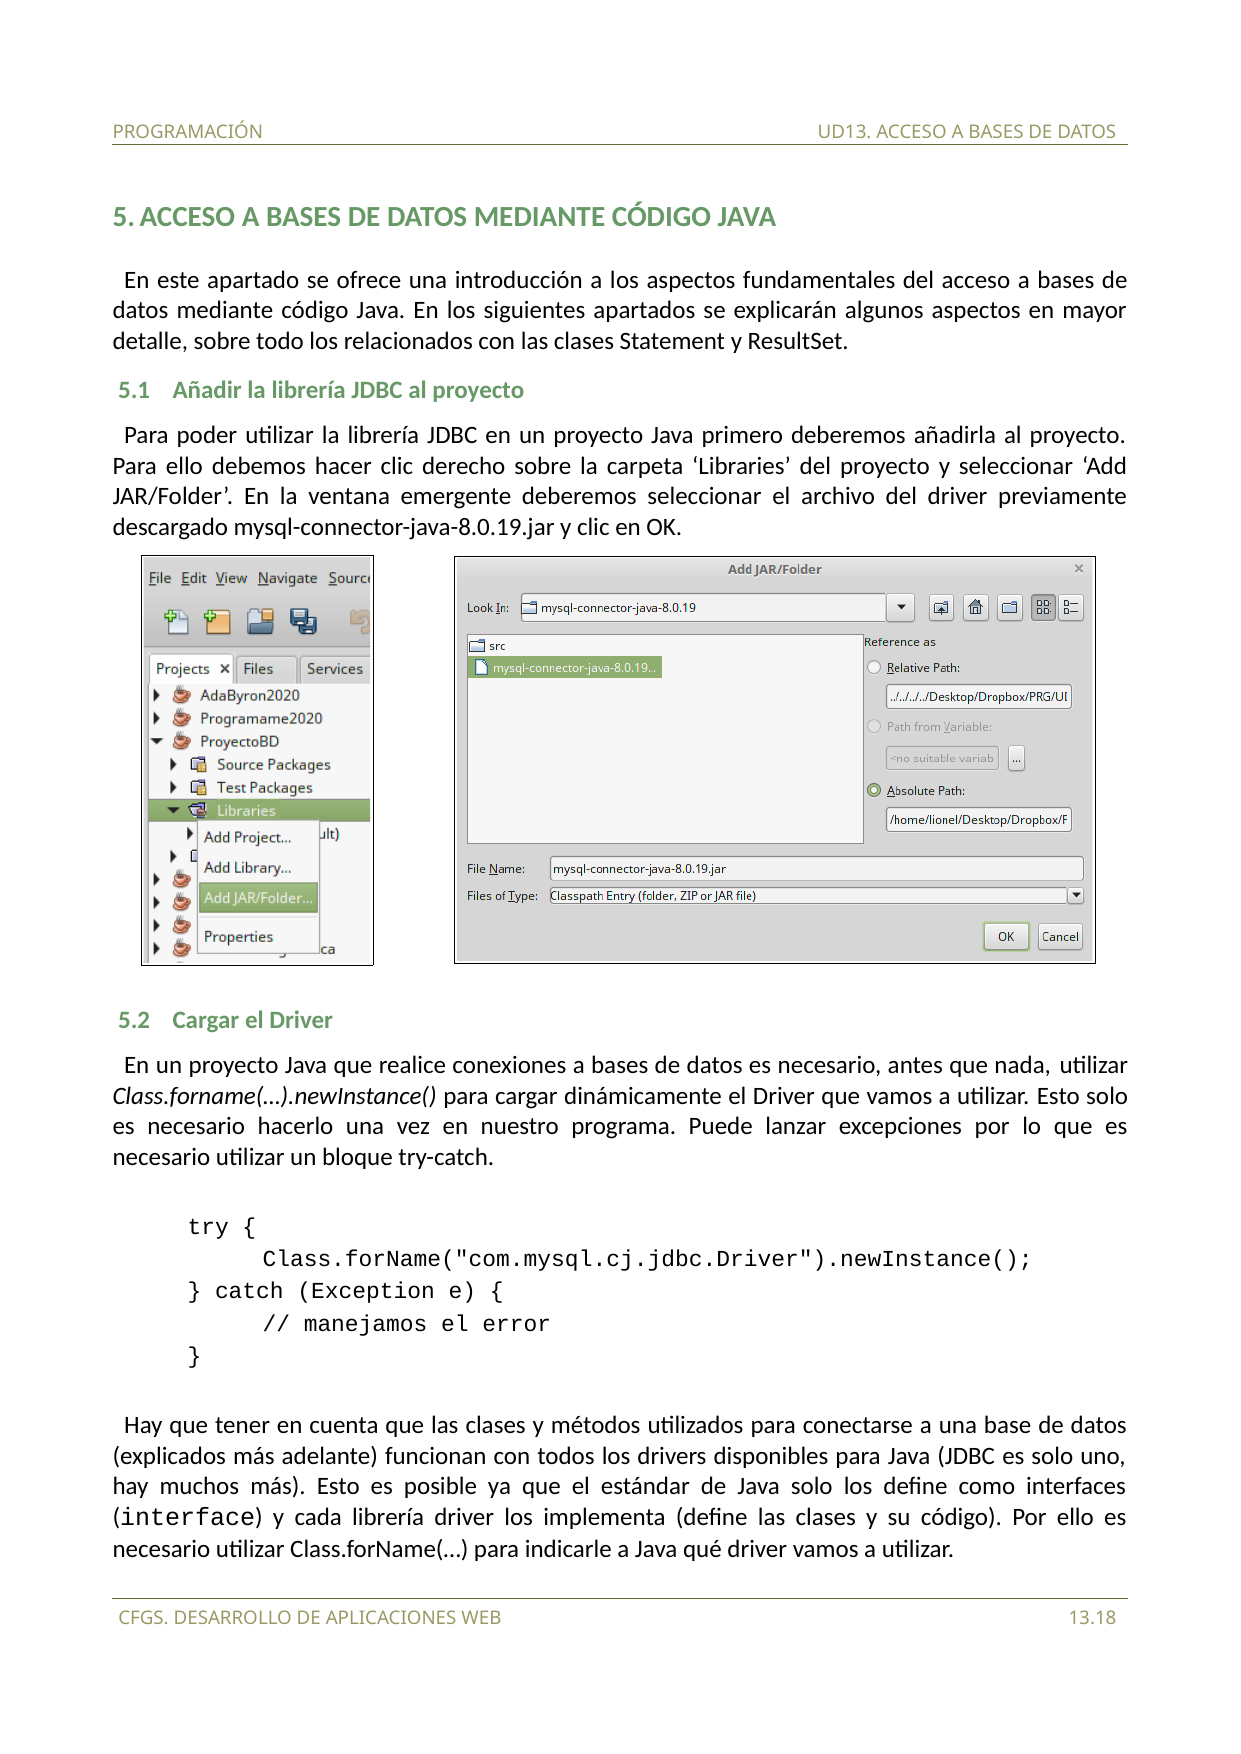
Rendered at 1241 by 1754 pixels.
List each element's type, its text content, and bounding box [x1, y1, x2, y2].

picture [456, 558, 1093, 961]
text Hay que tener en cuenta que las clases y métodos utilizados para conectarse a una base de datos (explicados más adelante) funcionan con todos los drivers disponibles para Java (JDBC es solo uno, hay muchos más). Esto es posible ya que el estándar de Java solo los define como interfaces (interface) y cada librería driver los implementa (define las clases y su código). Por ello es necesario utilizar Class.forName(…) para indicarle a Java qué driver vamos a utilizar. [112, 1409, 1128, 1563]
text Para poder utilizar la librería JDBC en un proyecto Java primero deberemos añadirla al proyecto. Para ello debemos hacer clic derecho sobre la carpeta ‘Libraries’ del proyecto y seleccionar ‘Add JAR/Folder’. En la ventana emergente deberemos seleccionar el archivo del driver previamente descargado mysql-connector-java-8.0.19.jar y clic en OK. [112, 419, 1128, 542]
subtitle Añadir la librería JDBC al proyecto [112, 374, 1128, 405]
text } [112, 1344, 1128, 1371]
subtitle ACCESO A BASES DE DATOS MEDIANTE CÓDIGO JAVA [112, 198, 1128, 234]
text En un proyecto Java que realice conexiones a bases de datos es necesario, antes que nada, utilizar Class.forname(…).newInstance() para cargar dinámicamente el Driver que vamos a utilizar. Esto solo es necesario hacerlo una vez en nuestro programa. Puede lanzar excepciones por lo que es necesario utilizar un bloque try-catch. [112, 1049, 1128, 1172]
text } catch (Exception e) { [112, 1280, 1128, 1306]
text // manejamos el error [112, 1312, 1128, 1338]
subtitle Cargar el Driver [112, 1004, 1128, 1035]
text Class.forName("com.mysql.cj.jdbc.Driver").newInstance(); [112, 1247, 1128, 1273]
text try { [112, 1215, 1128, 1241]
text En este apartado se ofrece una introducción a los aspectos fundamentales del acceso a bases de datos mediante código Java. En los siguientes apartados se explicarán algunos aspectos en mayor detalle, sobre todo los relacionados con las clases Statement y ResultSet. [112, 264, 1128, 355]
